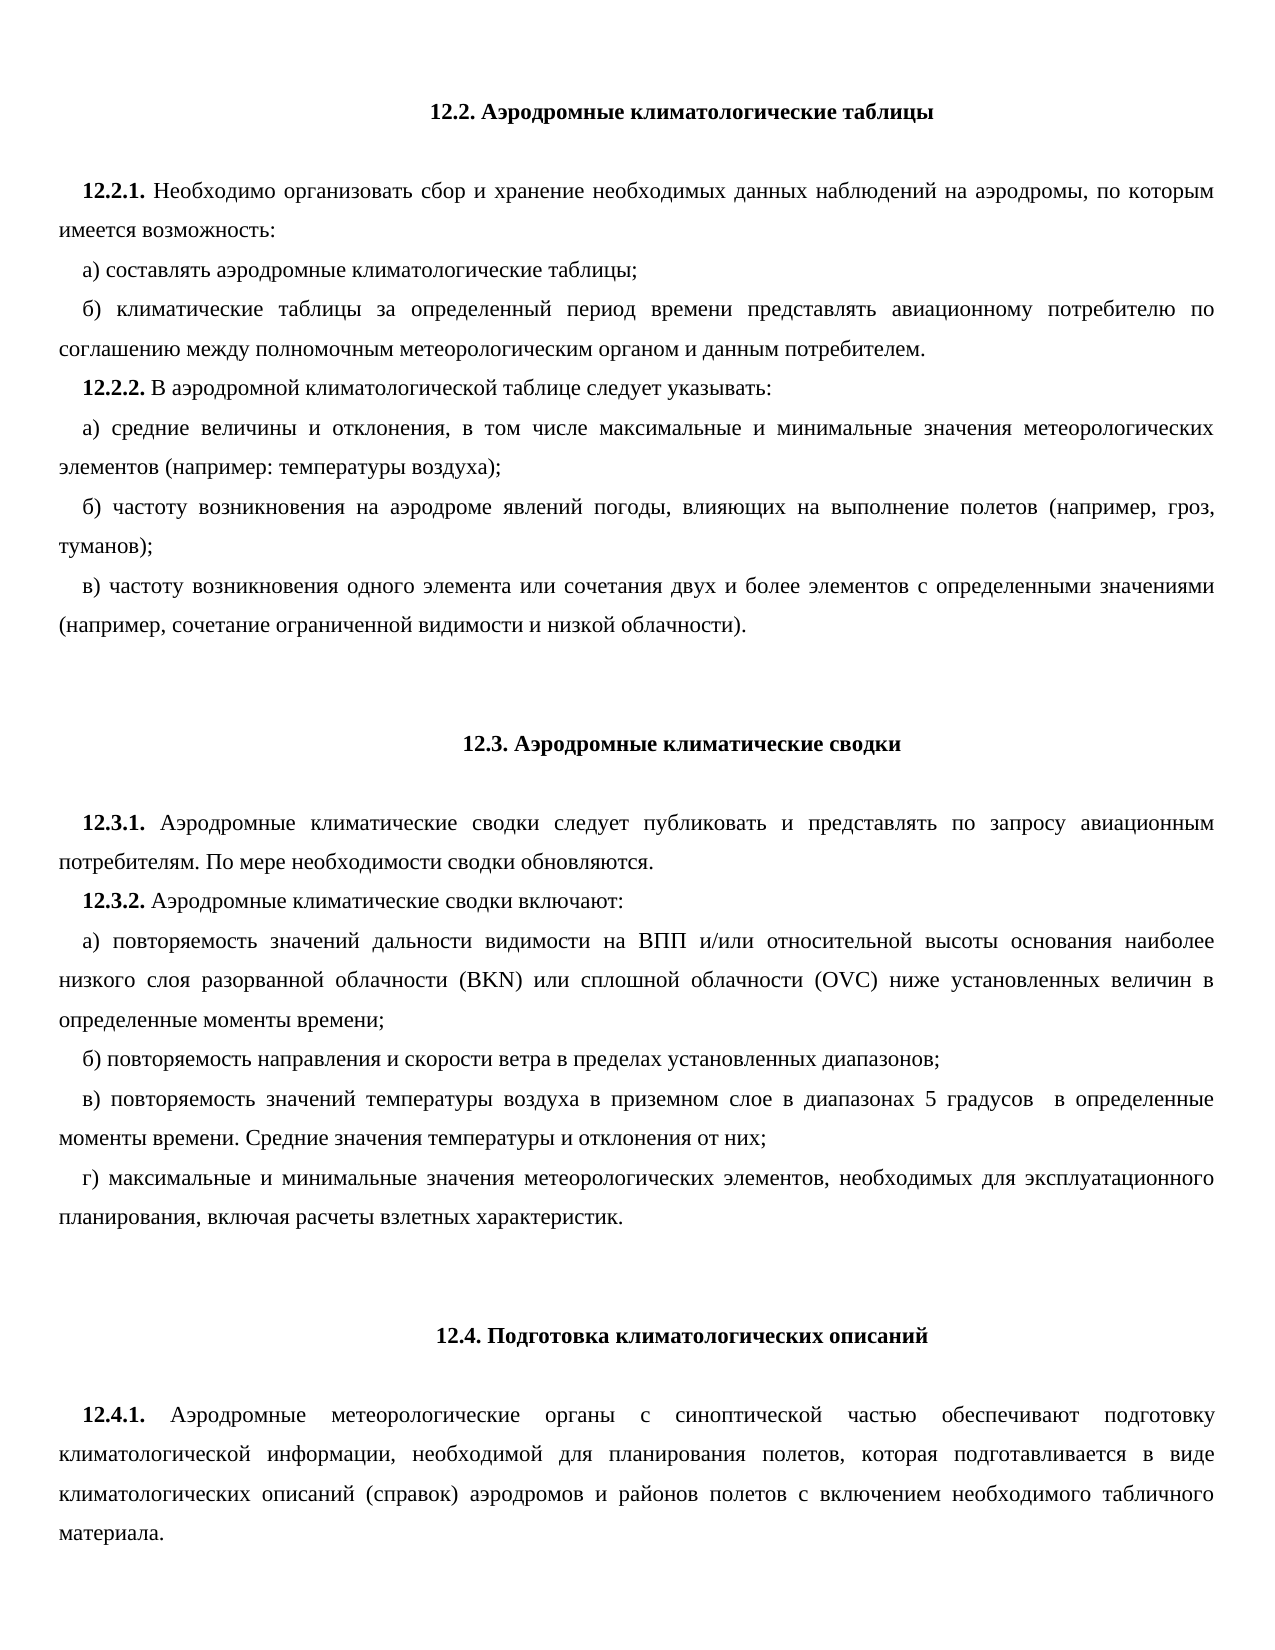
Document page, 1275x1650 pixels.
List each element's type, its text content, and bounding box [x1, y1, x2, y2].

text б) климатические таблицы за определенный период времени представлять авиационному потребителю по соглашению между полномочным метеорологическим органом и данным потребителем. [58, 295, 1216, 361]
text в) повторяемость значений температуры воздуха в приземном слое в диапазонах 5 градусов в определенные моменты времени. Средние значения температуры и отклонения от них; [58, 1085, 1216, 1151]
text а) составлять аэродромные климатологические таблицы; [58, 256, 1216, 282]
text 12.4.1. Аэродромные метеорологические органы с синоптической частью обеспечивают подготовку климатологической информации, необходимой для планирования полетов, которая подготавливается в виде климатологических описаний (справок) аэродромов и районов полетов с включением необходимого табличного материала. [58, 1401, 1216, 1546]
text б) частоту возникновения на аэродроме явлений погоды, влияющих на выполнение полетов (например, гроз, туманов); [58, 493, 1216, 559]
text 12.4. Подготовка климатологических описаний [58, 1322, 1216, 1348]
text 12.2.2. В аэродромной климатологической таблице следует указывать: [58, 374, 1216, 401]
text а) повторяемость значений дальности видимости на ВПП и/или относительной высоты основания наиболее низкого слоя разорванной облачности (BKN) или сплошной облачности (OVC) ниже установленных величин в определенные моменты времени; [58, 927, 1216, 1032]
text б) повторяемость направления и скорости ветра в пределах установленных диапазонов; [58, 1046, 1216, 1072]
text 12.2. Аэродромные климатологические таблицы [58, 98, 1216, 124]
text г) максимальные и минимальные значения метеорологических элементов, необходимых для эксплуатационного планирования, включая расчеты взлетных характеристик. [58, 1164, 1216, 1230]
text 12.3. Аэродромные климатические сводки [58, 730, 1216, 756]
text в) частоту возникновения одного элемента или сочетания двух и более элементов с определенными значениями (например, сочетание ограниченной видимости и низкой облачности). [58, 572, 1216, 638]
text 12.2.1. Необходимо организовать сбор и хранение необходимых данных наблюдений на аэродромы, по которым имеется возможность: [58, 177, 1216, 243]
text а) средние величины и отклонения, в том числе максимальные и минимальные значения метеорологических элементов (например: температуры воздуха); [58, 414, 1216, 480]
text 12.3.2. Аэродромные климатические сводки включают: [58, 888, 1216, 914]
text 12.3.1. Аэродромные климатические сводки следует публиковать и представлять по запросу авиационным потребителям. По мере необходимости сводки обновляются. [58, 809, 1216, 874]
